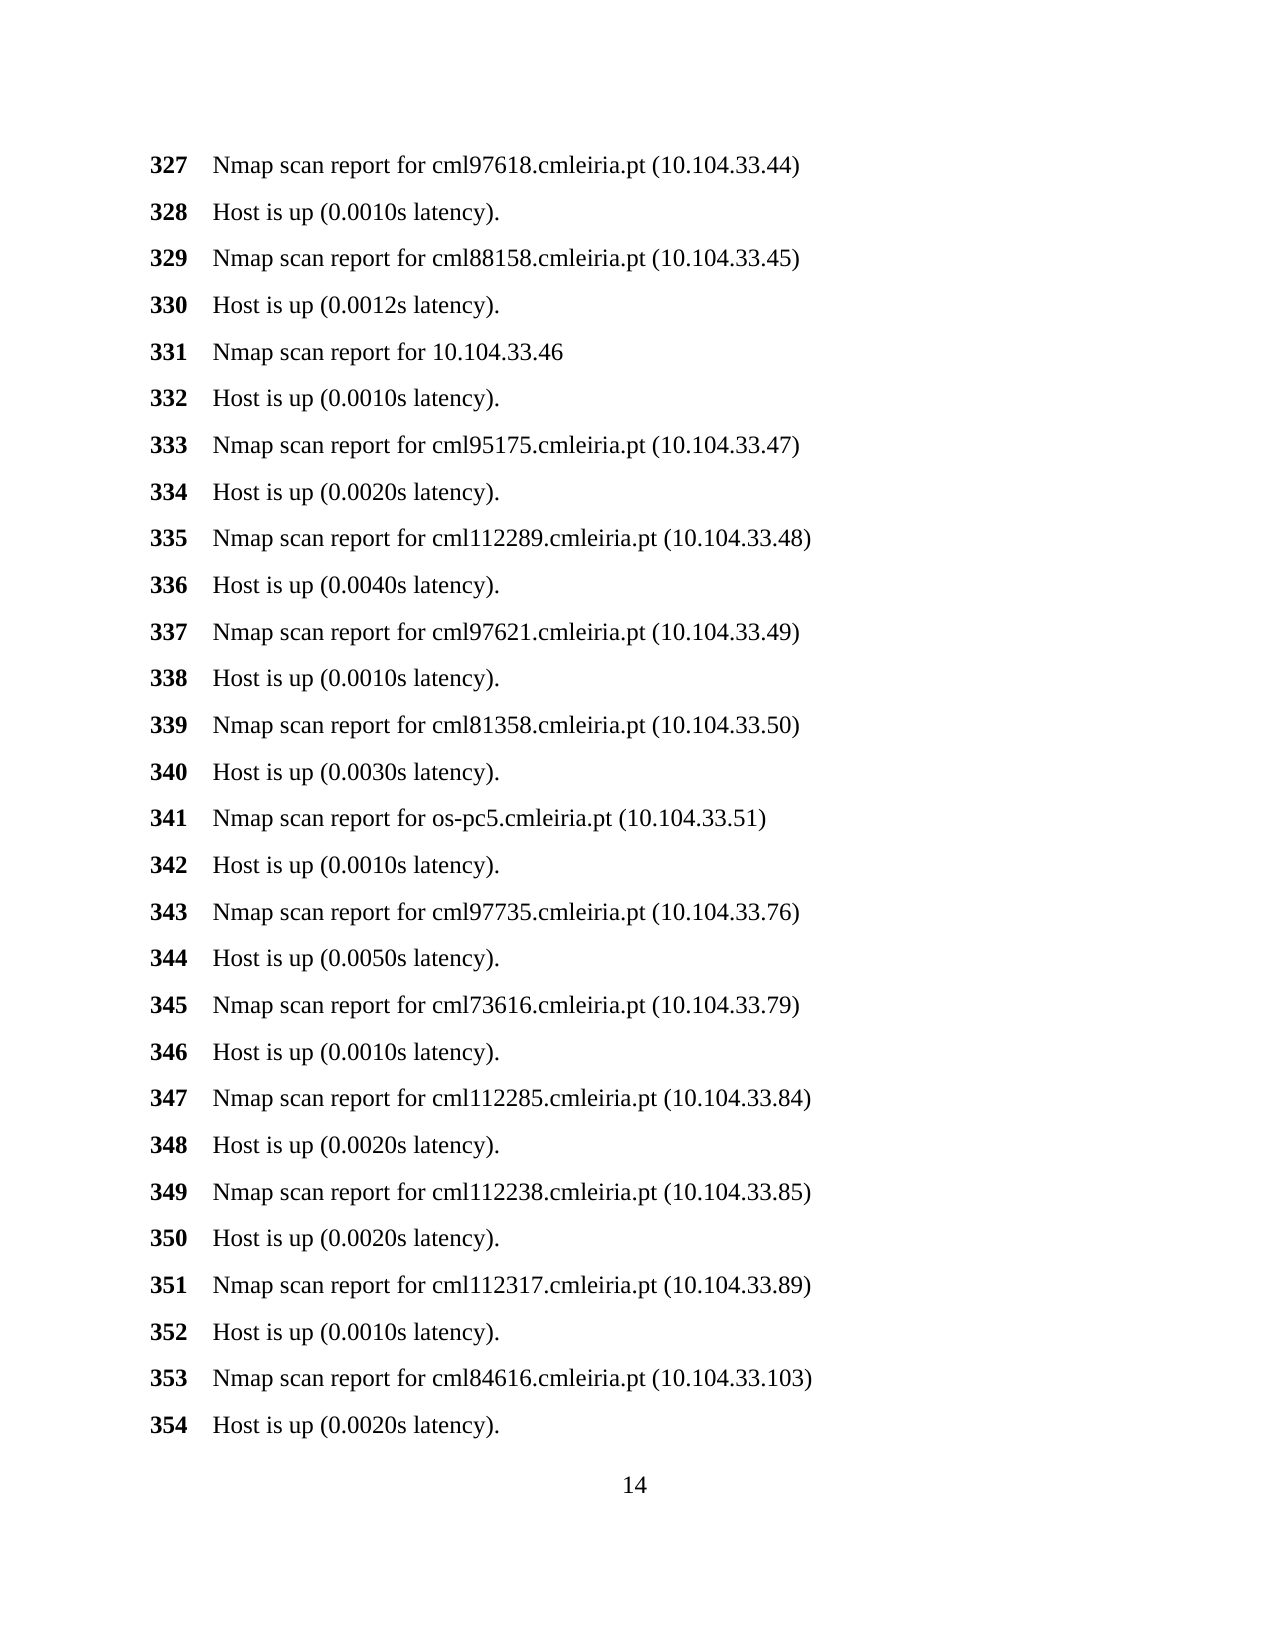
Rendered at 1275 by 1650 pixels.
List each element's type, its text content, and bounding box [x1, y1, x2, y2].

text 340 Host is up (0.0030s latency). [150, 757, 1125, 785]
text 336 Host is up (0.0040s latency). [150, 570, 1125, 599]
text 341 Nmap scan report for os-pc5.cmleiria.pt (10.104.33.51) [150, 803, 1125, 832]
text 343 Nmap scan report for cml97735.cmleiria.pt (10.104.33.76) [150, 897, 1125, 925]
text 350 Host is up (0.0020s latency). [150, 1223, 1125, 1252]
text 349 Nmap scan report for cml112238.cmleiria.pt (10.104.33.85) [150, 1177, 1125, 1205]
text 330 Host is up (0.0012s latency). [150, 290, 1125, 319]
text 348 Host is up (0.0020s latency). [150, 1130, 1125, 1159]
text 327 Nmap scan report for cml97618.cmleiria.pt (10.104.33.44) [150, 150, 1125, 179]
text 337 Nmap scan report for cml97621.cmleiria.pt (10.104.33.49) [150, 617, 1125, 645]
text 333 Nmap scan report for cml95175.cmleiria.pt (10.104.33.47) [150, 430, 1125, 459]
text 338 Host is up (0.0010s latency). [150, 663, 1125, 692]
text 339 Nmap scan report for cml81358.cmleiria.pt (10.104.33.50) [150, 710, 1125, 739]
text 344 Host is up (0.0050s latency). [150, 943, 1125, 972]
text 332 Host is up (0.0010s latency). [150, 383, 1125, 412]
text 335 Nmap scan report for cml112289.cmleiria.pt (10.104.33.48) [150, 523, 1125, 552]
text 353 Nmap scan report for cml84616.cmleiria.pt (10.104.33.103) [150, 1363, 1125, 1392]
text 331 Nmap scan report for 10.104.33.46 [150, 337, 1125, 365]
text 354 Host is up (0.0020s latency). [150, 1410, 1125, 1439]
text 346 Host is up (0.0010s latency). [150, 1037, 1125, 1065]
text 352 Host is up (0.0010s latency). [150, 1317, 1125, 1345]
text 345 Nmap scan report for cml73616.cmleiria.pt (10.104.33.79) [150, 990, 1125, 1019]
text 351 Nmap scan report for cml112317.cmleiria.pt (10.104.33.89) [150, 1270, 1125, 1299]
text 328 Host is up (0.0010s latency). [150, 197, 1125, 225]
text 347 Nmap scan report for cml112285.cmleiria.pt (10.104.33.84) [150, 1083, 1125, 1112]
text 334 Host is up (0.0020s latency). [150, 477, 1125, 505]
text 342 Host is up (0.0010s latency). [150, 850, 1125, 879]
text 329 Nmap scan report for cml88158.cmleiria.pt (10.104.33.45) [150, 243, 1125, 272]
